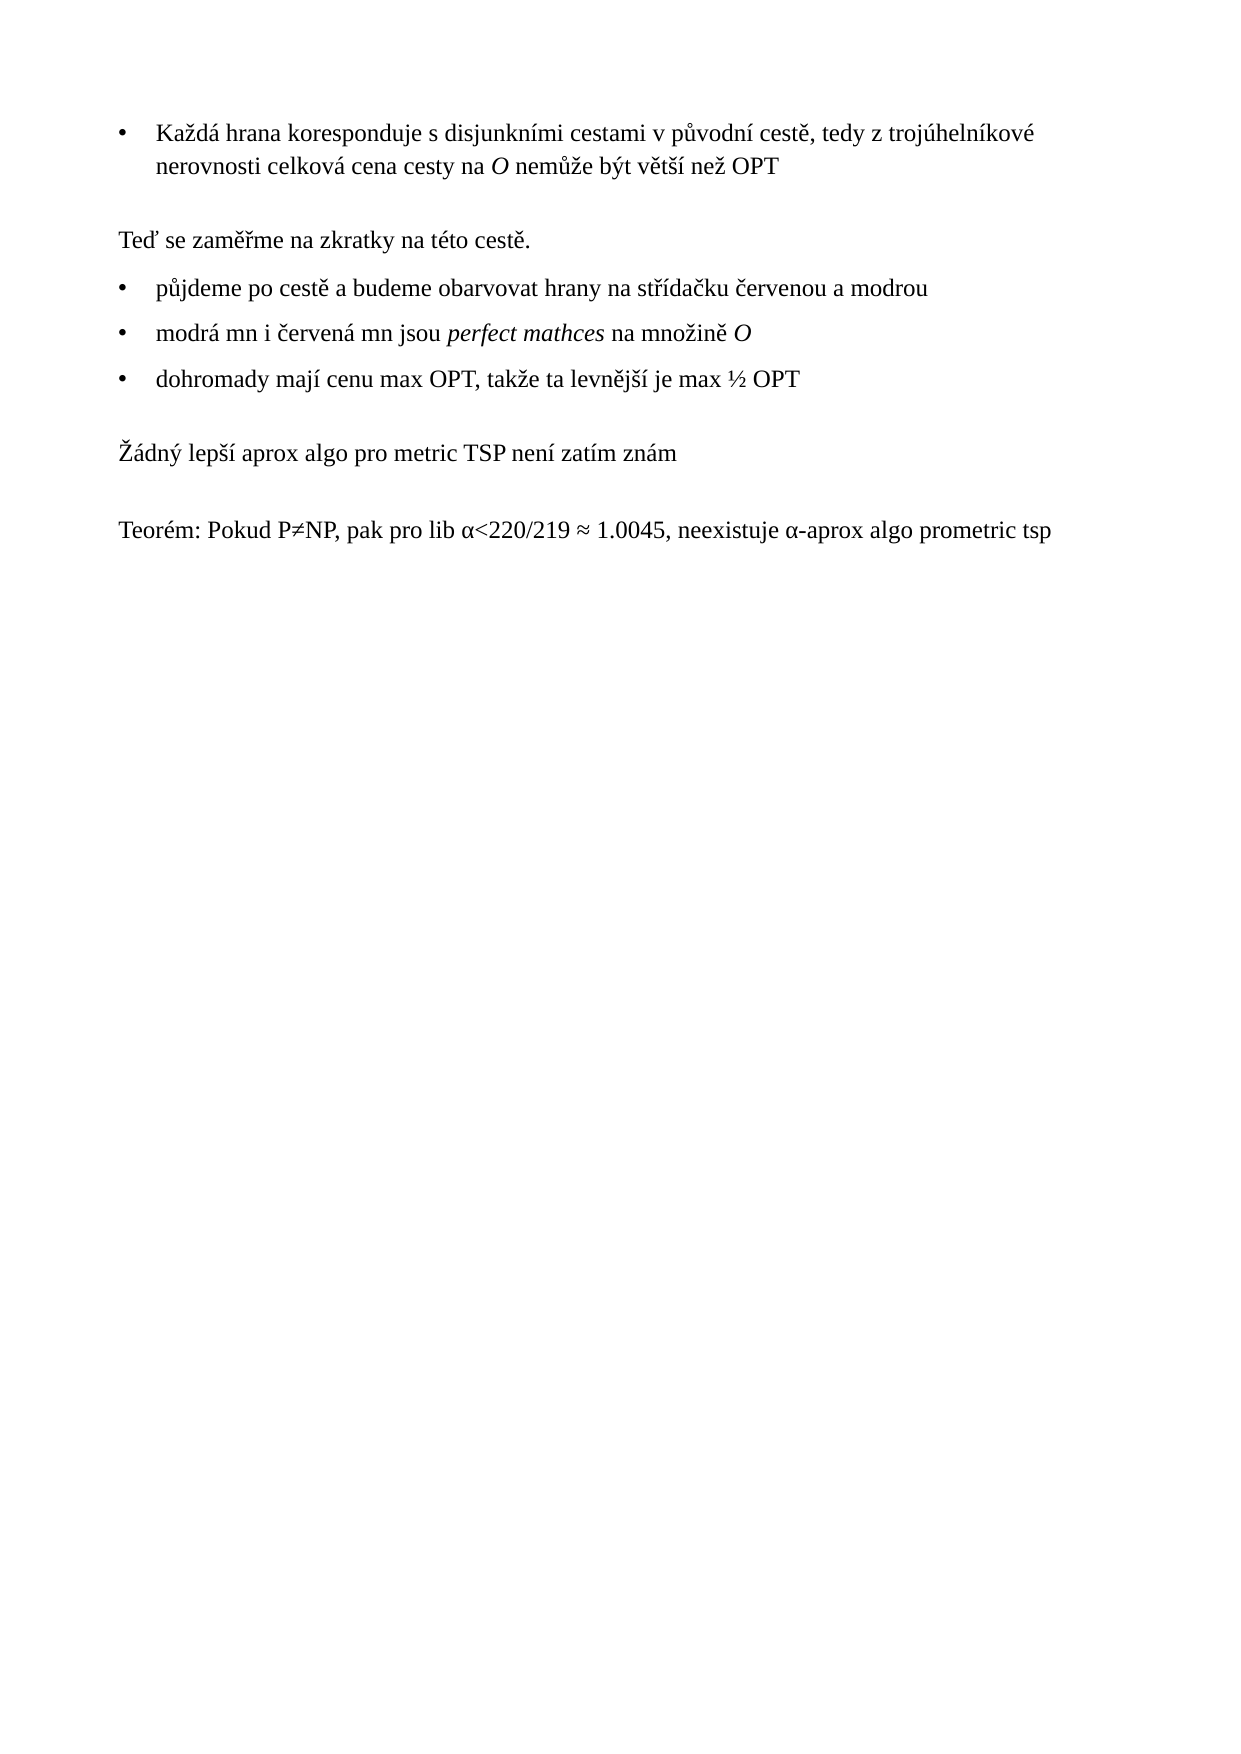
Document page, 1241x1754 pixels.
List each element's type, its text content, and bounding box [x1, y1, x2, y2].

text Teď se zaměřme na zkratky na této cestě. [118, 225, 1122, 254]
text Žádný lepší aprox algo pro metric TSP není zatím znám [118, 438, 1122, 467]
list • modrá mn i červená mn jsou perfect mathces na množině O [118, 318, 1122, 347]
list • půjdeme po cestě a budeme obarvovat hrany na střídačku červenou a modrou [118, 273, 1122, 302]
text Teorém: Pokud P≠NP, pak pro lib α<220/219 ≈ 1.0045, neexistuje α-aprox algo prometric tsp [118, 515, 1122, 543]
list • dohromady mají cenu max OPT, takže ta levnější je max ½ OPT [118, 364, 1122, 393]
list • Každá hrana koresponduje s disjunkními cestami v původní cestě, tedy z trojúhelníkové nerovnosti celková cena cesty na O nemůže být větší než OPT [118, 118, 1122, 180]
